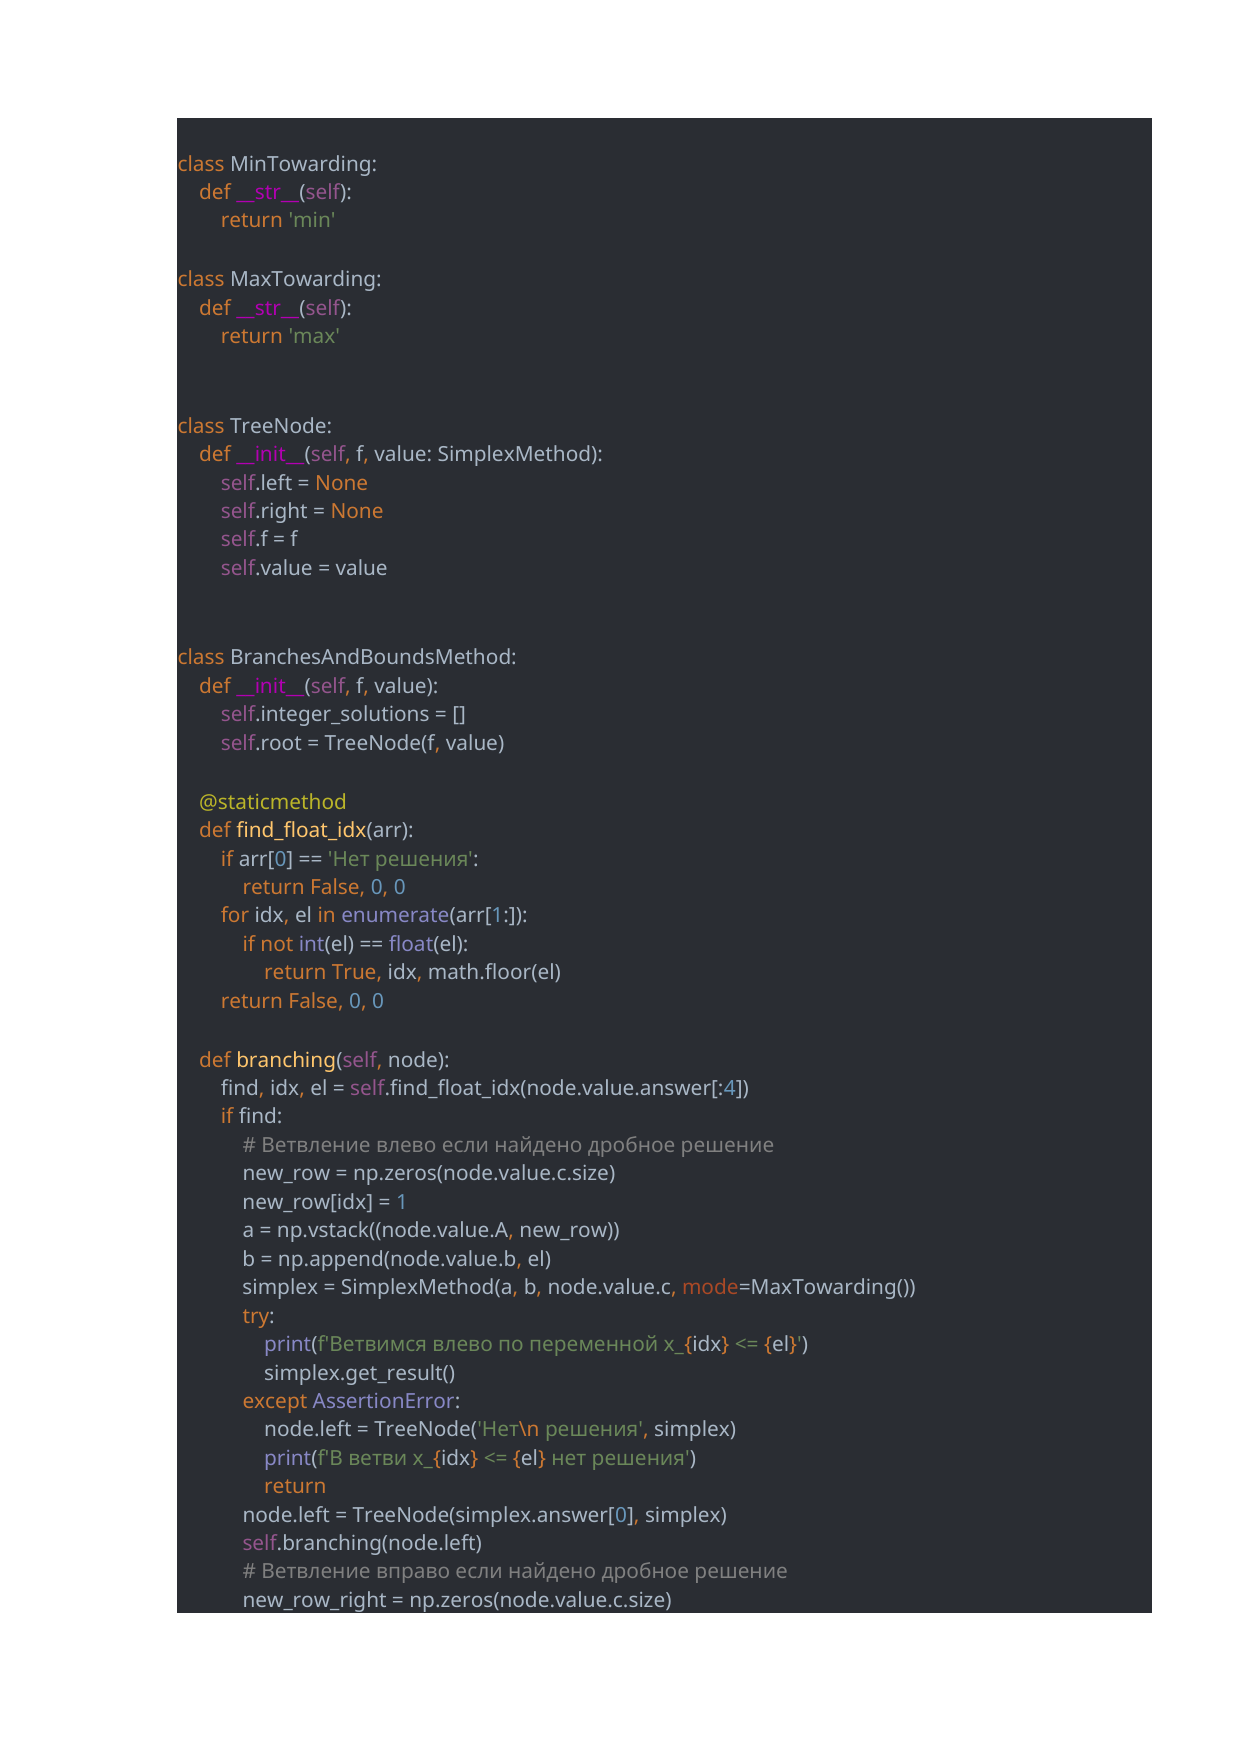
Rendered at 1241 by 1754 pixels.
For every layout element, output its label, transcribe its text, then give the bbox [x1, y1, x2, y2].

text class MinTowarding: def __str__(self): return 'min' class MaxTowarding: def __str__(self): return 'max' class TreeNode: def __init__(self, f, value: SimplexMethod): self.left = None self.right = None self.f = f self.value = value class BranchesAndBoundsMethod: def __init__(self, f, value): self.integer_solutions = [] self.root = TreeNode(f, value) @staticmethod def find_float_idx(arr): if arr[0] == 'Нет решения': return False, 0, 0 for idx, el in enumerate(arr[1:]): if not int(el) == float(el): return True, idx, math.floor(el) return False, 0, 0 def branching(self, node): find, idx, el = self.find_float_idx(node.value.answer[:4]) if find: # Ветвление влево если найдено дробное решение new_row = np.zeros(node.value.c.size) new_row[idx] = 1 a = np.vstack((node.value.A, new_row)) b = np.append(node.value.b, el) simplex = SimplexMethod(a, b, node.value.c, mode=MaxTowarding()) try: print(f'Ветвимся влево по переменной x_{idx} <= {el}') simplex.get_result() except AssertionError: node.left = TreeNode('Нет\n решения', simplex) print(f'В ветви x_{idx} <= {el} нет решения') return node.left = TreeNode(simplex.answer[0], simplex) self.branching(node.left) # Ветвление вправо если найдено дробное решение new_row_right = np.zeros(node.value.c.size) [177, 118, 1152, 1613]
